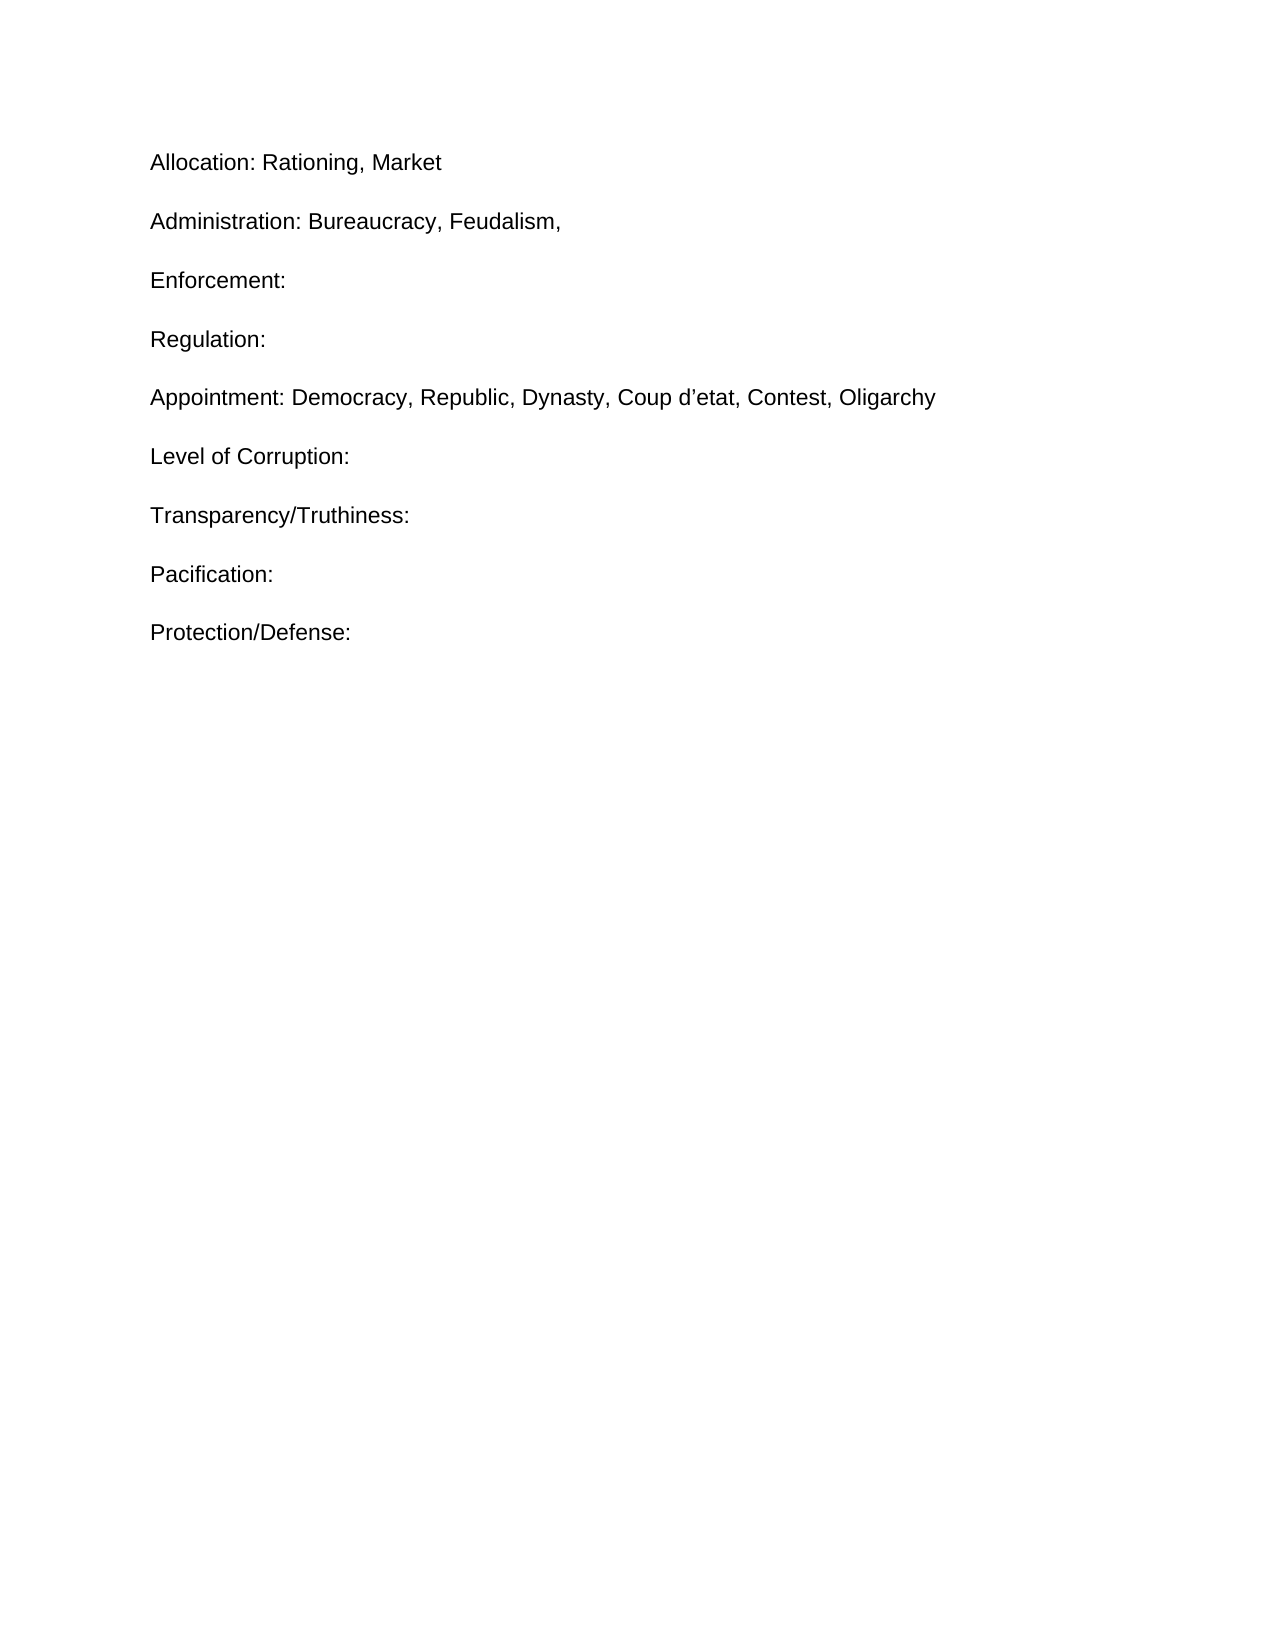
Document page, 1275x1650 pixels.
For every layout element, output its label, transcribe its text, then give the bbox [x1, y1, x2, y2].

text Administration: Bureaucracy, Feudalism, [150, 209, 1125, 234]
text Protection/Defense: [150, 620, 1125, 646]
text Enforcement: [150, 267, 1125, 293]
text Transparency/Truthiness: [150, 502, 1125, 528]
text Level of Corruption: [150, 444, 1125, 469]
text Allocation: Rationing, Market [150, 150, 1125, 176]
text Pacification: [150, 561, 1125, 587]
text Regulation: [150, 326, 1125, 352]
text Appointment: Democracy, Republic, Dynasty, Coup d’etat, Contest, Oligarchy [150, 385, 1125, 411]
